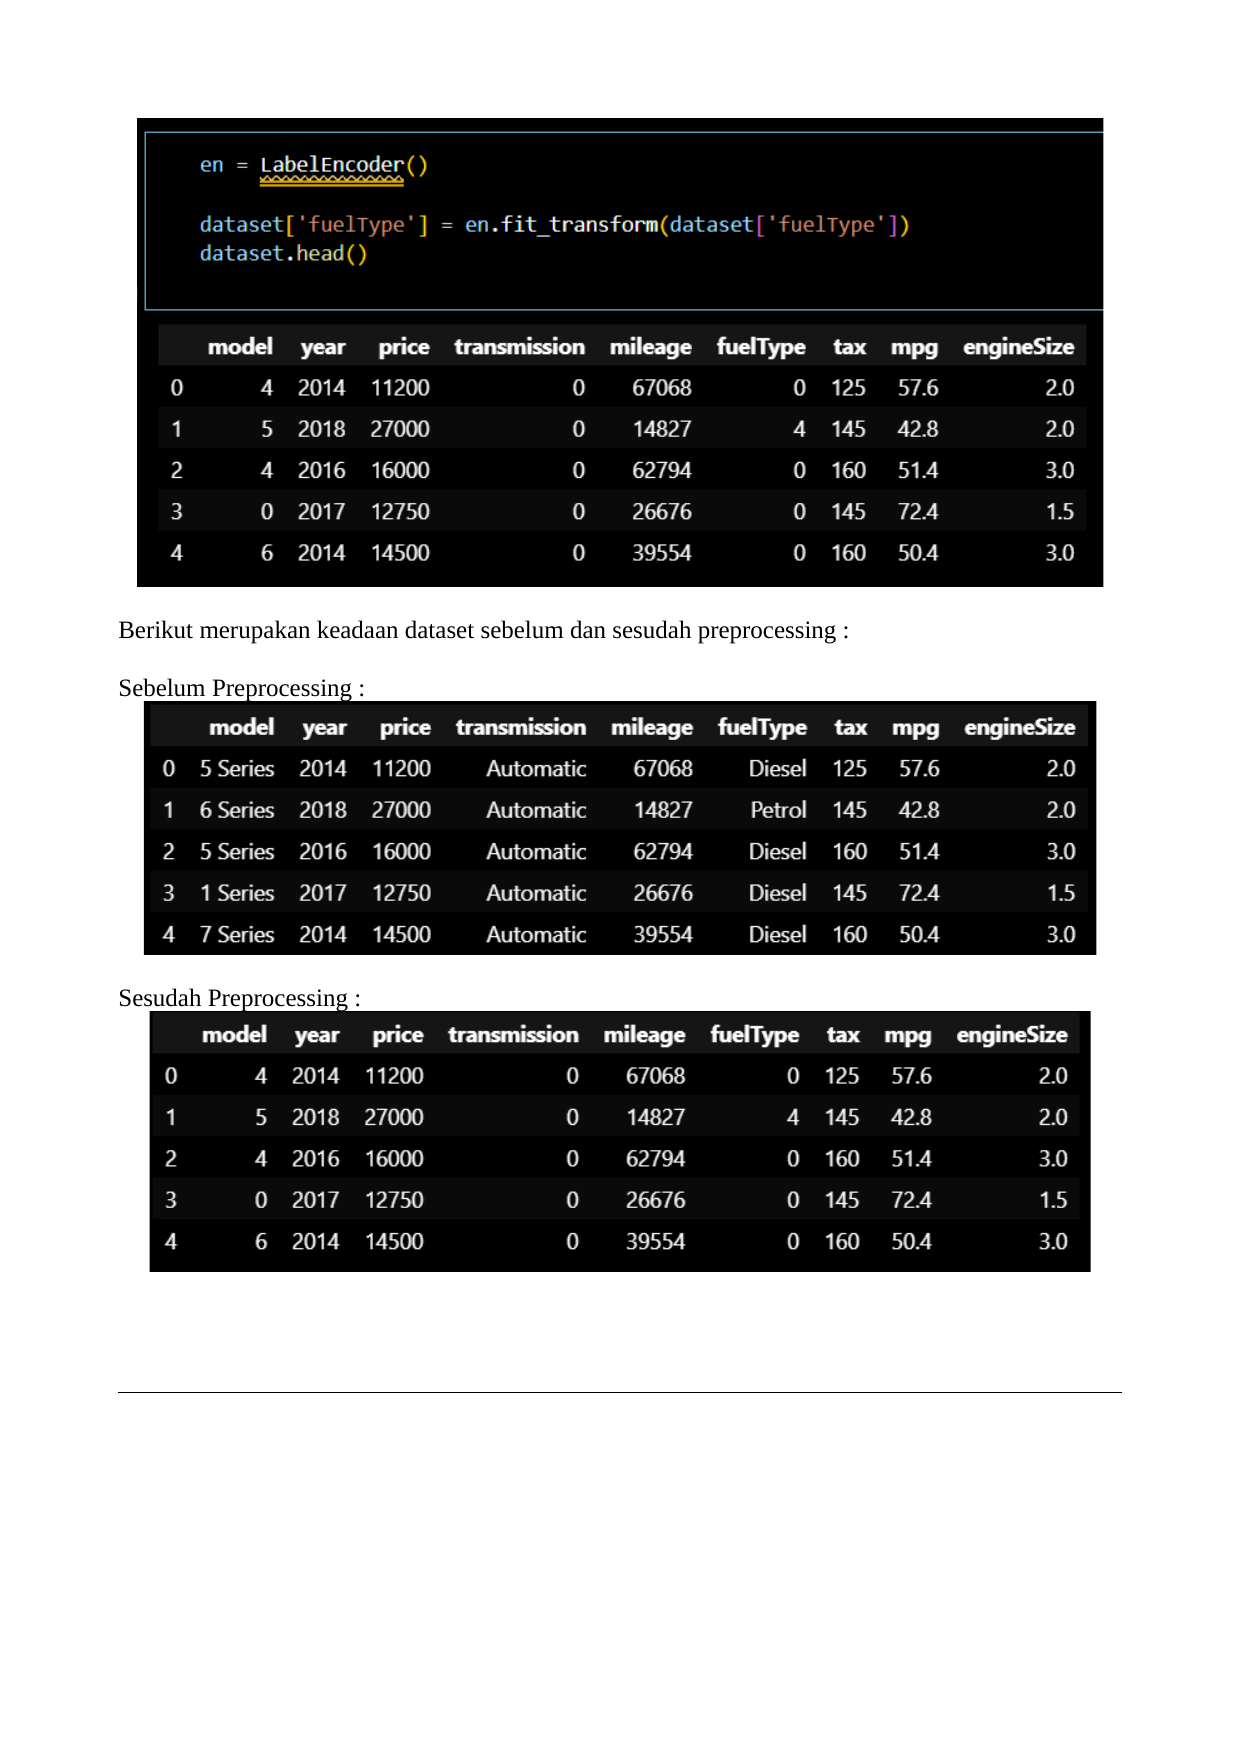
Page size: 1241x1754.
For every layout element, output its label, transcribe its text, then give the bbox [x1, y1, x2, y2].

text Berikut merupakan keadaan dataset sebelum dan sesudah preprocessing : [118, 616, 1122, 644]
text Sebelum Preprocessing : [118, 673, 1122, 702]
picture [143, 701, 1097, 955]
picture [137, 118, 1104, 587]
picture [149, 1011, 1091, 1272]
text Sesudah Preprocessing : [118, 983, 1122, 1012]
